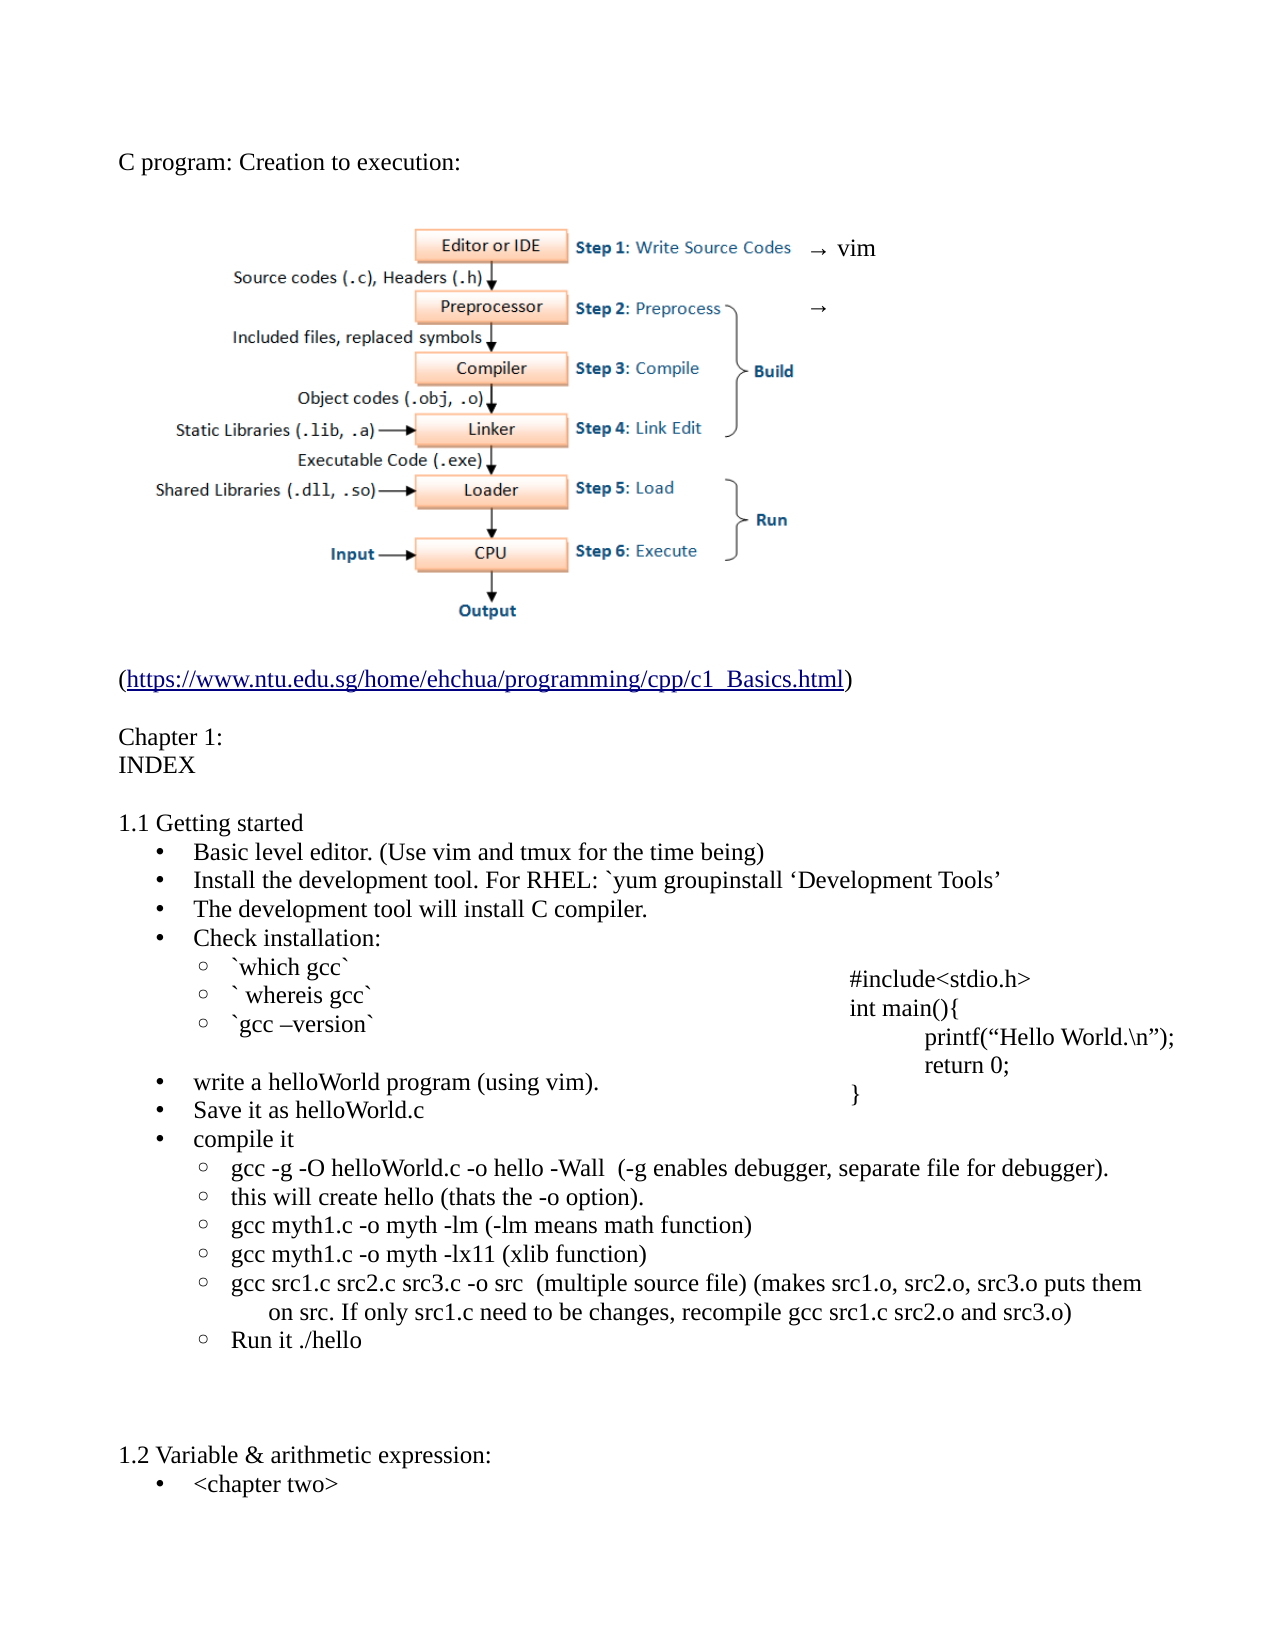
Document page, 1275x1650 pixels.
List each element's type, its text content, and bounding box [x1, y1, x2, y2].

list ` whereis gcc` [193, 981, 1157, 1009]
text C program: Creation to execution: [118, 147, 1157, 176]
text → [806, 291, 1157, 319]
text (https://www.ntu.edu.sg/home/ehchua/programming/cpp/c1_Basics.html) [118, 664, 1157, 693]
text 1.2 Variable & arithmetic expression: [118, 1441, 1157, 1469]
list this will create hello (thats the -o option). [193, 1182, 1157, 1211]
list Save it as helloWorld.c [156, 1096, 1157, 1124]
text INDEX [118, 751, 1157, 779]
list Check installation: [156, 923, 1157, 952]
list `which gcc` [193, 952, 1157, 981]
list gcc -g -O helloWorld.c -o hello -Wall (-g enables debugger, separate file for debugger). [193, 1153, 1157, 1182]
list The development tool will install C compiler. [156, 894, 1157, 923]
text → vim [806, 233, 1157, 262]
list `gcc –version` [193, 1009, 1157, 1038]
text Chapter 1: [118, 722, 1157, 751]
list Basic level editor. (Use vim and tmux for the time being) [156, 837, 1157, 866]
text [118, 291, 143, 319]
list Run it ./hello [193, 1326, 1157, 1354]
text [118, 233, 143, 262]
list Install the development tool. For RHEL: `yum groupinstall ‘Development Tools’ [156, 866, 1157, 894]
list write a helloWorld program (using vim). [156, 1067, 1157, 1096]
list <chapter two> [156, 1469, 1157, 1498]
list gcc myth1.c -o myth -lx11 (xlib function) [193, 1239, 1157, 1268]
picture [143, 216, 806, 626]
text 1.1 Getting started [118, 808, 1157, 837]
list gcc myth1.c -o myth -lm (-lm means math function) [193, 1211, 1157, 1239]
list gcc src1.c src2.c src3.c -o src (multiple source file) (makes src1.o, src2.o, src3.o puts them on src. If only src1.c need to be changes, recompile gcc src1.c src2.o and src3.o) [193, 1268, 1157, 1326]
list compile it [156, 1124, 1157, 1153]
